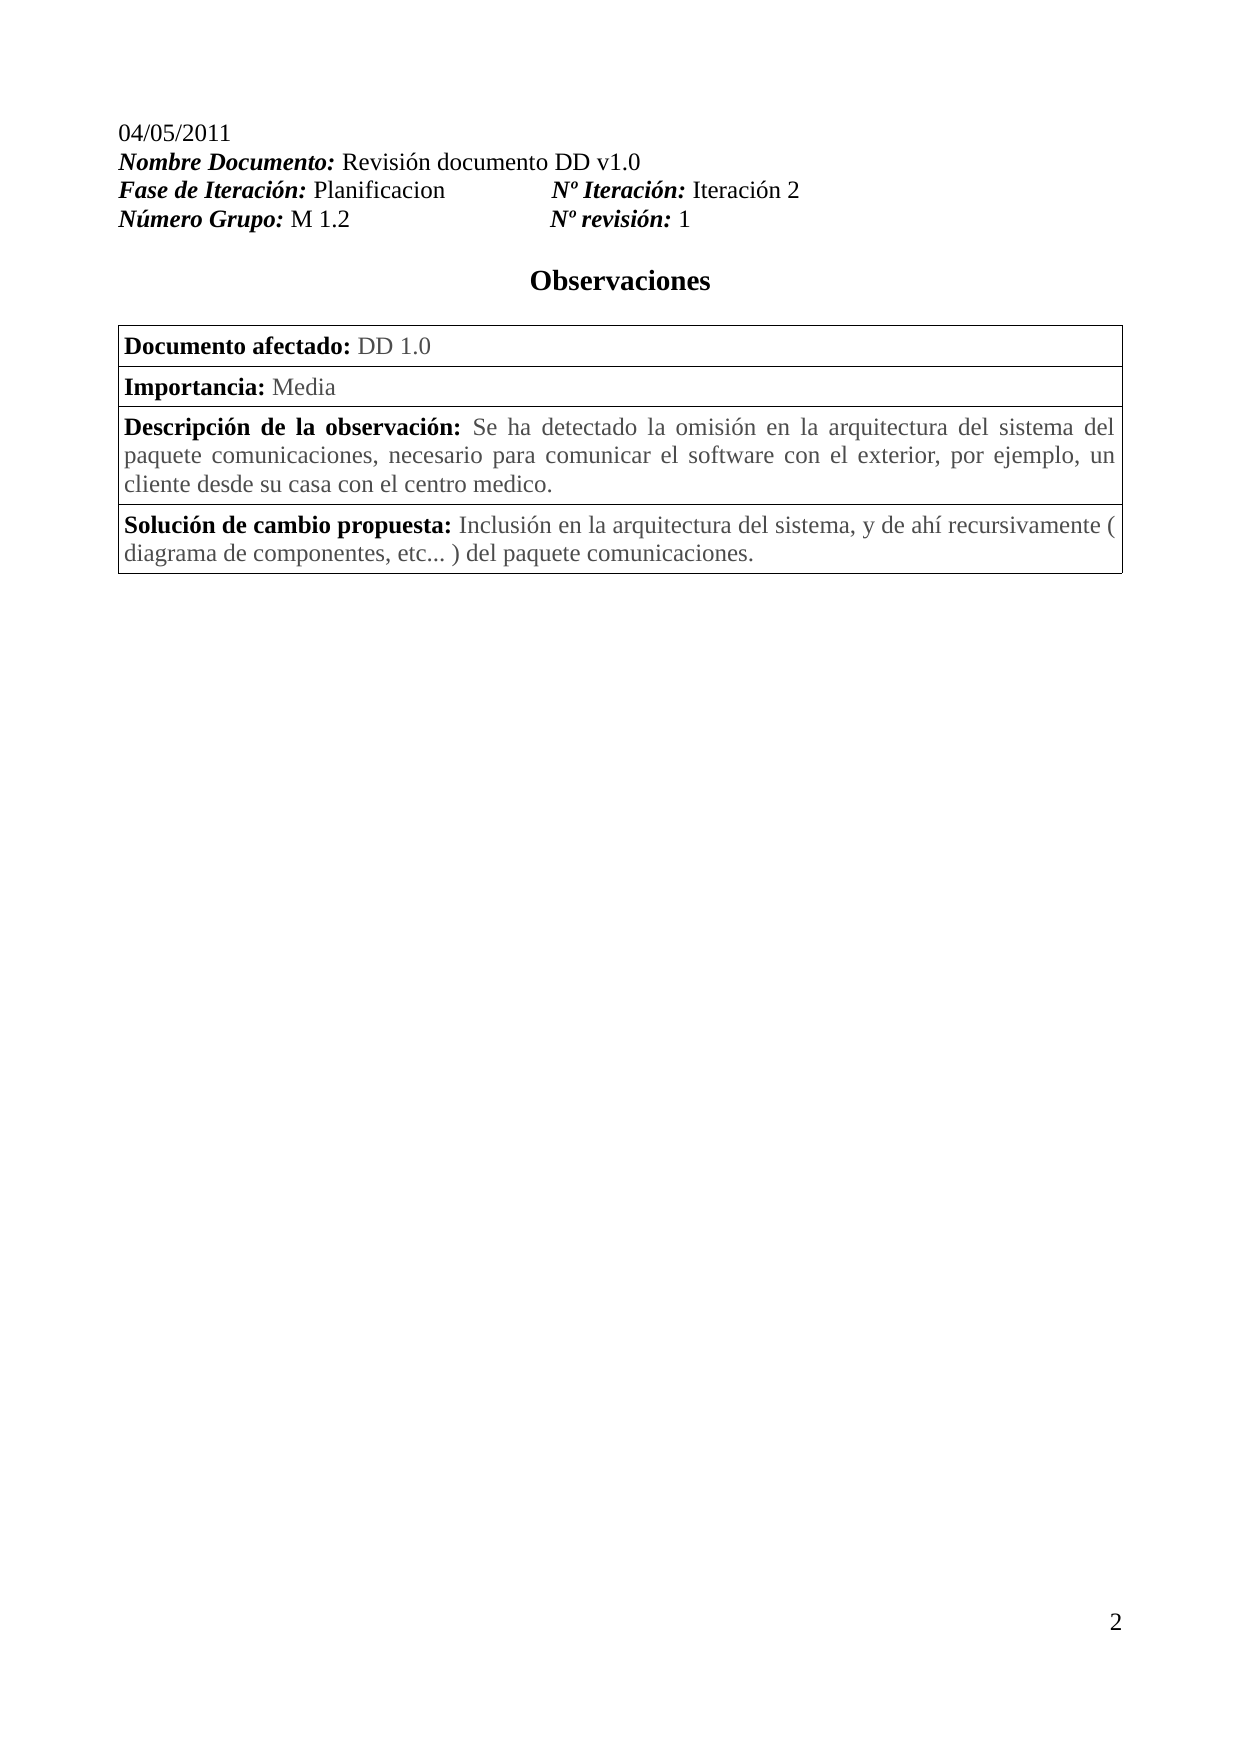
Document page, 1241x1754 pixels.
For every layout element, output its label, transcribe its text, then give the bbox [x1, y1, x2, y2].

table_cell Solución de cambio propuesta: Inclusión en la arquitectura del sistema, y de ahí recursivamente ( diagrama de componentes, etc... ) del paquete comunicaciones. [119, 505, 1122, 573]
text Observaciones [118, 263, 1122, 296]
table_header Documento afectado: DD 1.0 [119, 326, 1122, 366]
table_cell Descripción de la observación: Se ha detectado la omisión en la arquitectura del sistema del paquete comunicaciones, necesario para comunicar el software con el exterior, por ejemplo, un cliente desde su casa con el centro medico. [119, 407, 1122, 504]
table_cell Importancia: Media [119, 367, 1122, 406]
